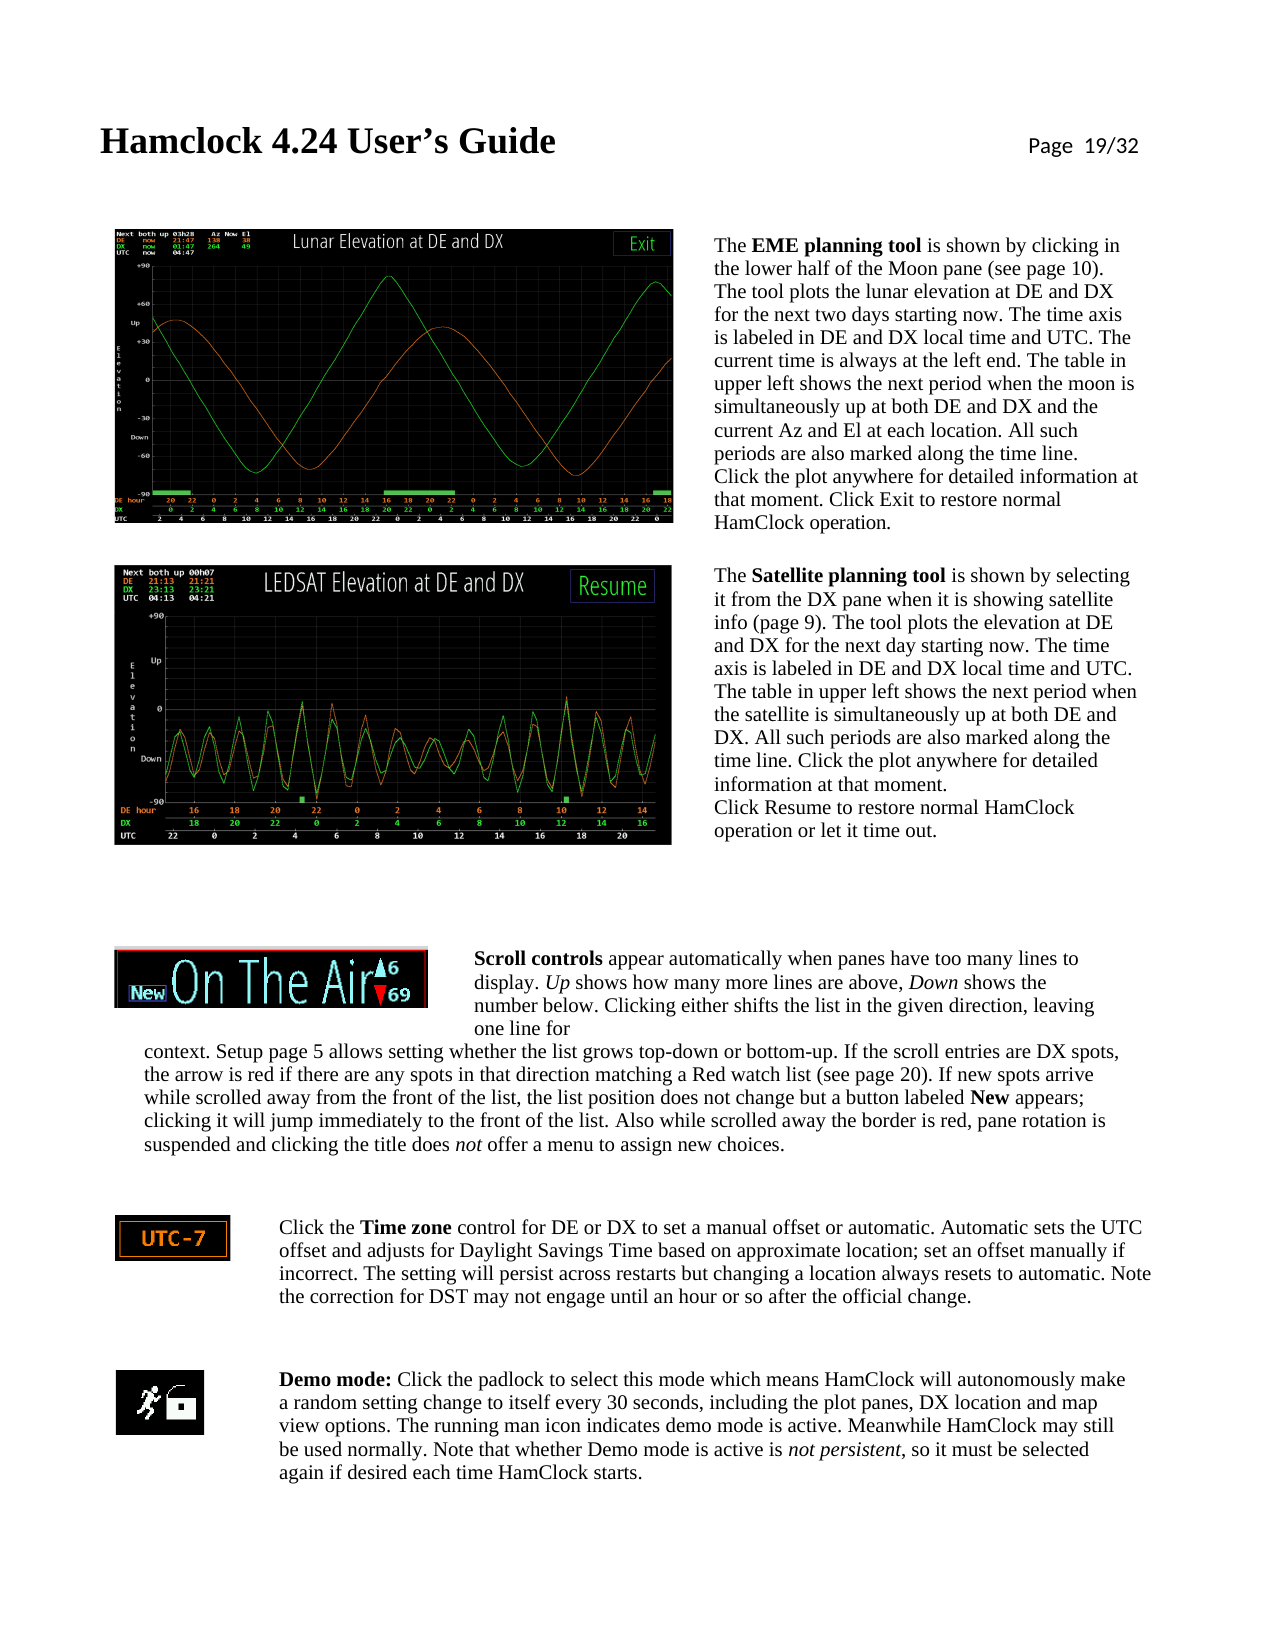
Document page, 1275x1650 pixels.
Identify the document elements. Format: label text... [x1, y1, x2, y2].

text Scroll controls appear automatically when panes have too many lines to display. Up shows how many more lines are above, Down shows the number below. Clicking either shifts the list in the given direction, leaving one line for [474, 947, 1108, 1040]
text context. Setup page 5 allows setting whether the list grows top-down or bottom-up. If the scroll entries are DX spots, the arrow is red if there are any spots in that direction matching a Red watch list (see page 20). If new spots arrive while scrolled away from the front of the list, the list position does not change but a button labeled New appears; clicking it will jump immediately to the front of the list. Also while scrolled away the border is red, pane rotation is suspended and clicking the title does not offer a menu to assign new choices. [144, 1040, 1141, 1156]
text Click the plot anywhere for detailed information at that moment. Click Exit to restore normal HamClock operation. [714, 465, 1157, 534]
text The Satellite planning tool is shown by selecting it from the DX pane when it is showing satellite info (page 9). The tool plots the elevation at DE and DX for the next day starting now. The time axis is labeled in DE and DX local time and UTC. The table in upper left shows the next period when the satellite is simultaneously up at both DE and DX. All such periods are also marked along the time line. Click the plot anywhere for detailed information at that moment. [714, 564, 1141, 796]
picture [115, 1370, 205, 1435]
picture [114, 229, 674, 523]
picture [115, 1215, 231, 1261]
text The EME planning tool is shown by clicking in the lower half of the Moon pane (see page 10). The tool plots the lunar elevation at DE and DX for the next two days starting now. The time axis is labeled in DE and DX local time and UTC. The current time is always at the left end. The table in upper left shows the next period when the moon is simultaneously up at both DE and DX and the current Az and El at each location. All such periods are also marked along the time line. [714, 234, 1141, 465]
picture [114, 946, 428, 1008]
text Demo mode: Click the padlock to select this mode which means HamClock will autonomously make a random setting change to itself every 30 seconds, including the plot panes, DX location and map view options. The running man icon indicates demo mode is active. Meanwhile HamClock may still be used normally. Note that whether Demo mode is active is not persistent, so it must be selected again if desired each time HamClock starts. [279, 1368, 1132, 1484]
text Click the Time zone control for DE or DX to set a manual offset or automatic. Automatic sets the UTC offset and adjusts for Daylight Savings Time based on approximate location; set an offset manually if incorrect. The setting will persist across restarts but changing a location always resets to automatic. Note the correction for DST may not engage until an hour or so after the official change. [279, 1216, 1157, 1308]
text Click Resume to restore normal HamClock operation or let it time out. [714, 796, 1132, 842]
picture [114, 565, 672, 845]
